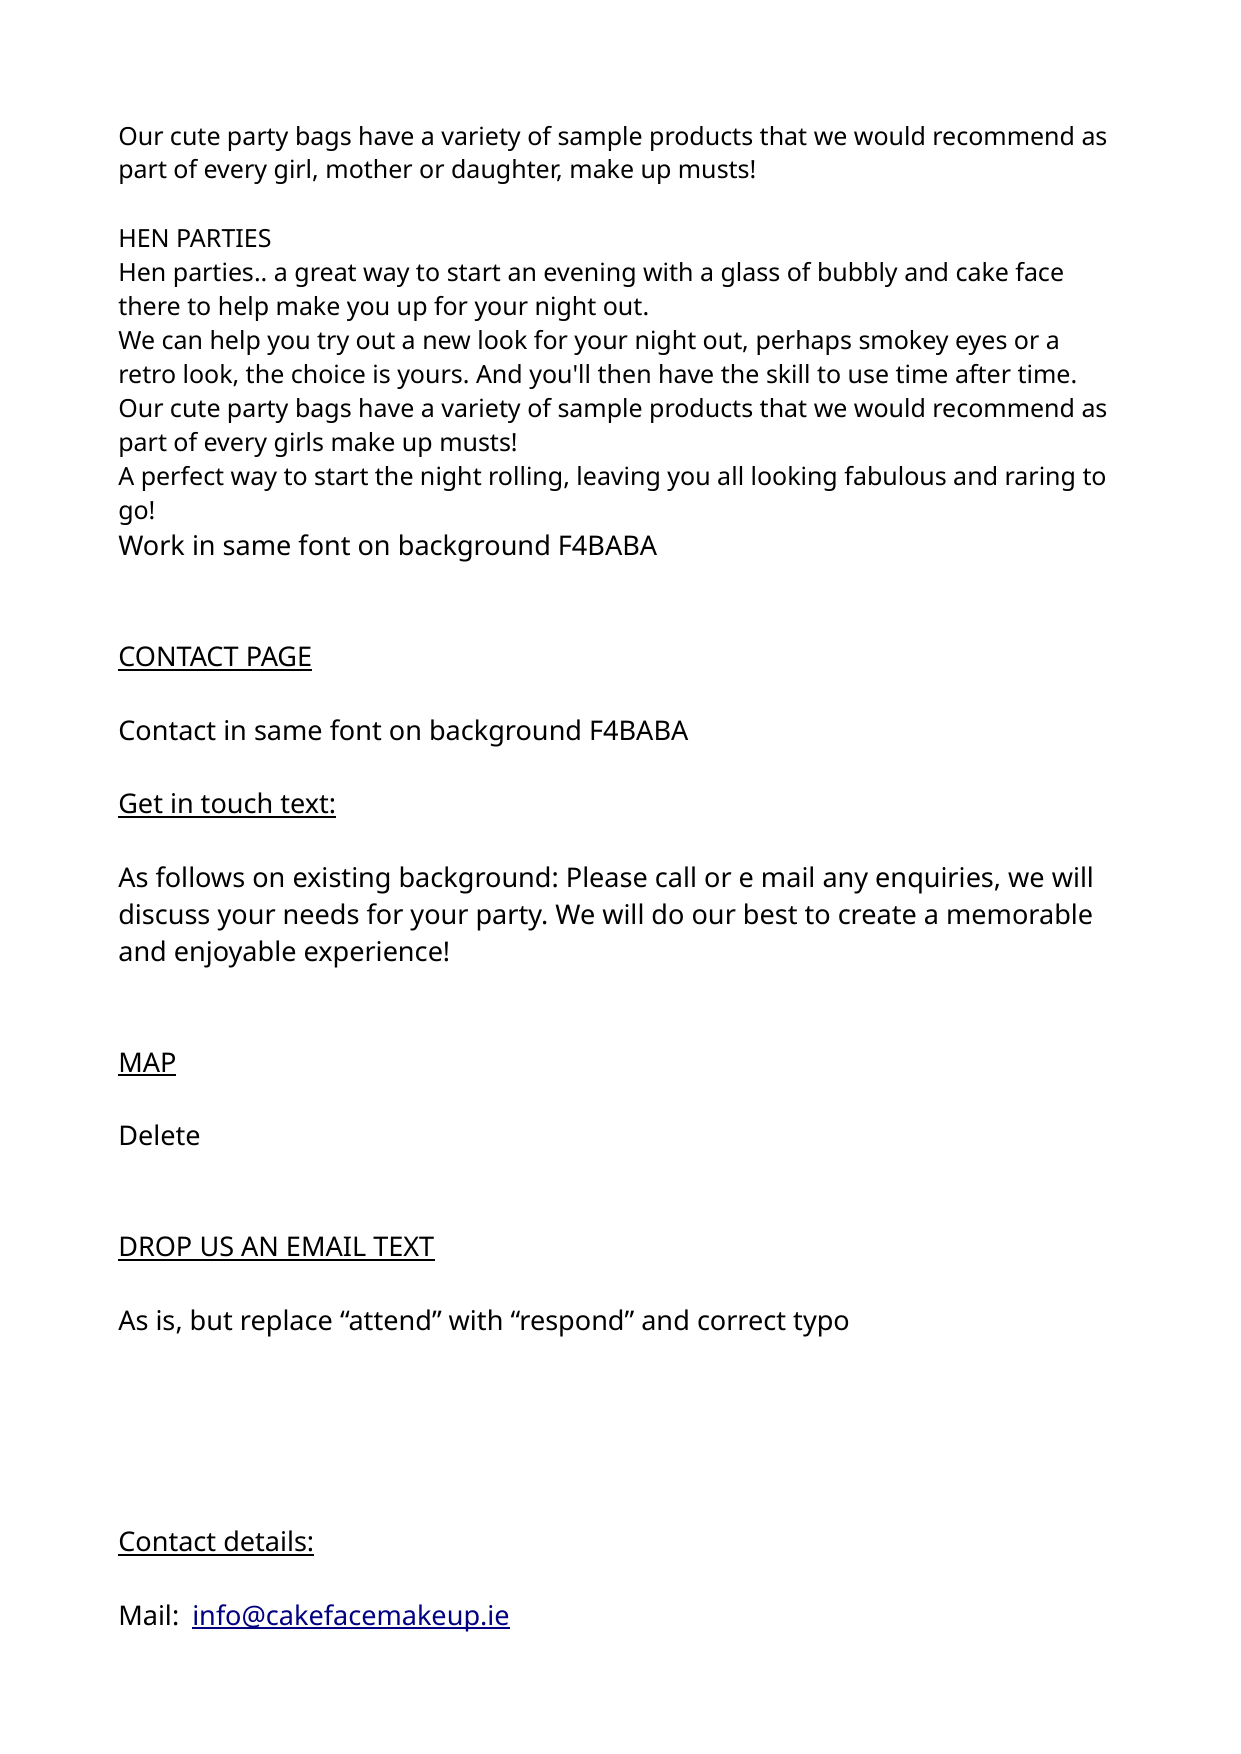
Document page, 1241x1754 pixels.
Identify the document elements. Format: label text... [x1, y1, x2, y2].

text Get in touch text: [118, 785, 1122, 822]
text Hen parties.. a great way to start an evening with a glass of bubbly and cake face there to help make you up for your night out. [118, 254, 1122, 322]
text Work in same font on background F4BABA [118, 527, 1122, 564]
text Mail: info@cakefacemakeup.ie [118, 1596, 1122, 1633]
text Our cute party bags have a variety of sample products that we would recommend as part of every girl, mother or daughter, make up musts! [118, 118, 1122, 186]
text HEN PARTIES [118, 220, 1122, 254]
text A perfect way to start the night rolling, leaving you all looking fabulous and raring to go! [118, 459, 1122, 527]
text As follows on existing background: Please call or e mail any enquiries, we will discuss your needs for your party. We will do our best to create a memorable and enjoyable experience! [118, 859, 1122, 969]
text Contact details: [118, 1522, 1122, 1559]
text As is, but replace “attend” with “respond” and correct typo [118, 1301, 1122, 1338]
text Delete [118, 1117, 1122, 1154]
text We can help you try out a new look for your night out, perhaps smokey eyes or a retro look, the choice is yours. And you'll then have the skill to use time after time. [118, 322, 1122, 391]
text MAP [118, 1043, 1122, 1080]
text DROP US AN EMAIL TEXT [118, 1227, 1122, 1264]
text Our cute party bags have a variety of sample products that we would recommend as part of every girls make up musts! [118, 391, 1122, 459]
text CONTACT PAGE [118, 637, 1122, 674]
text Contact in same font on background F4BABA [118, 711, 1122, 748]
